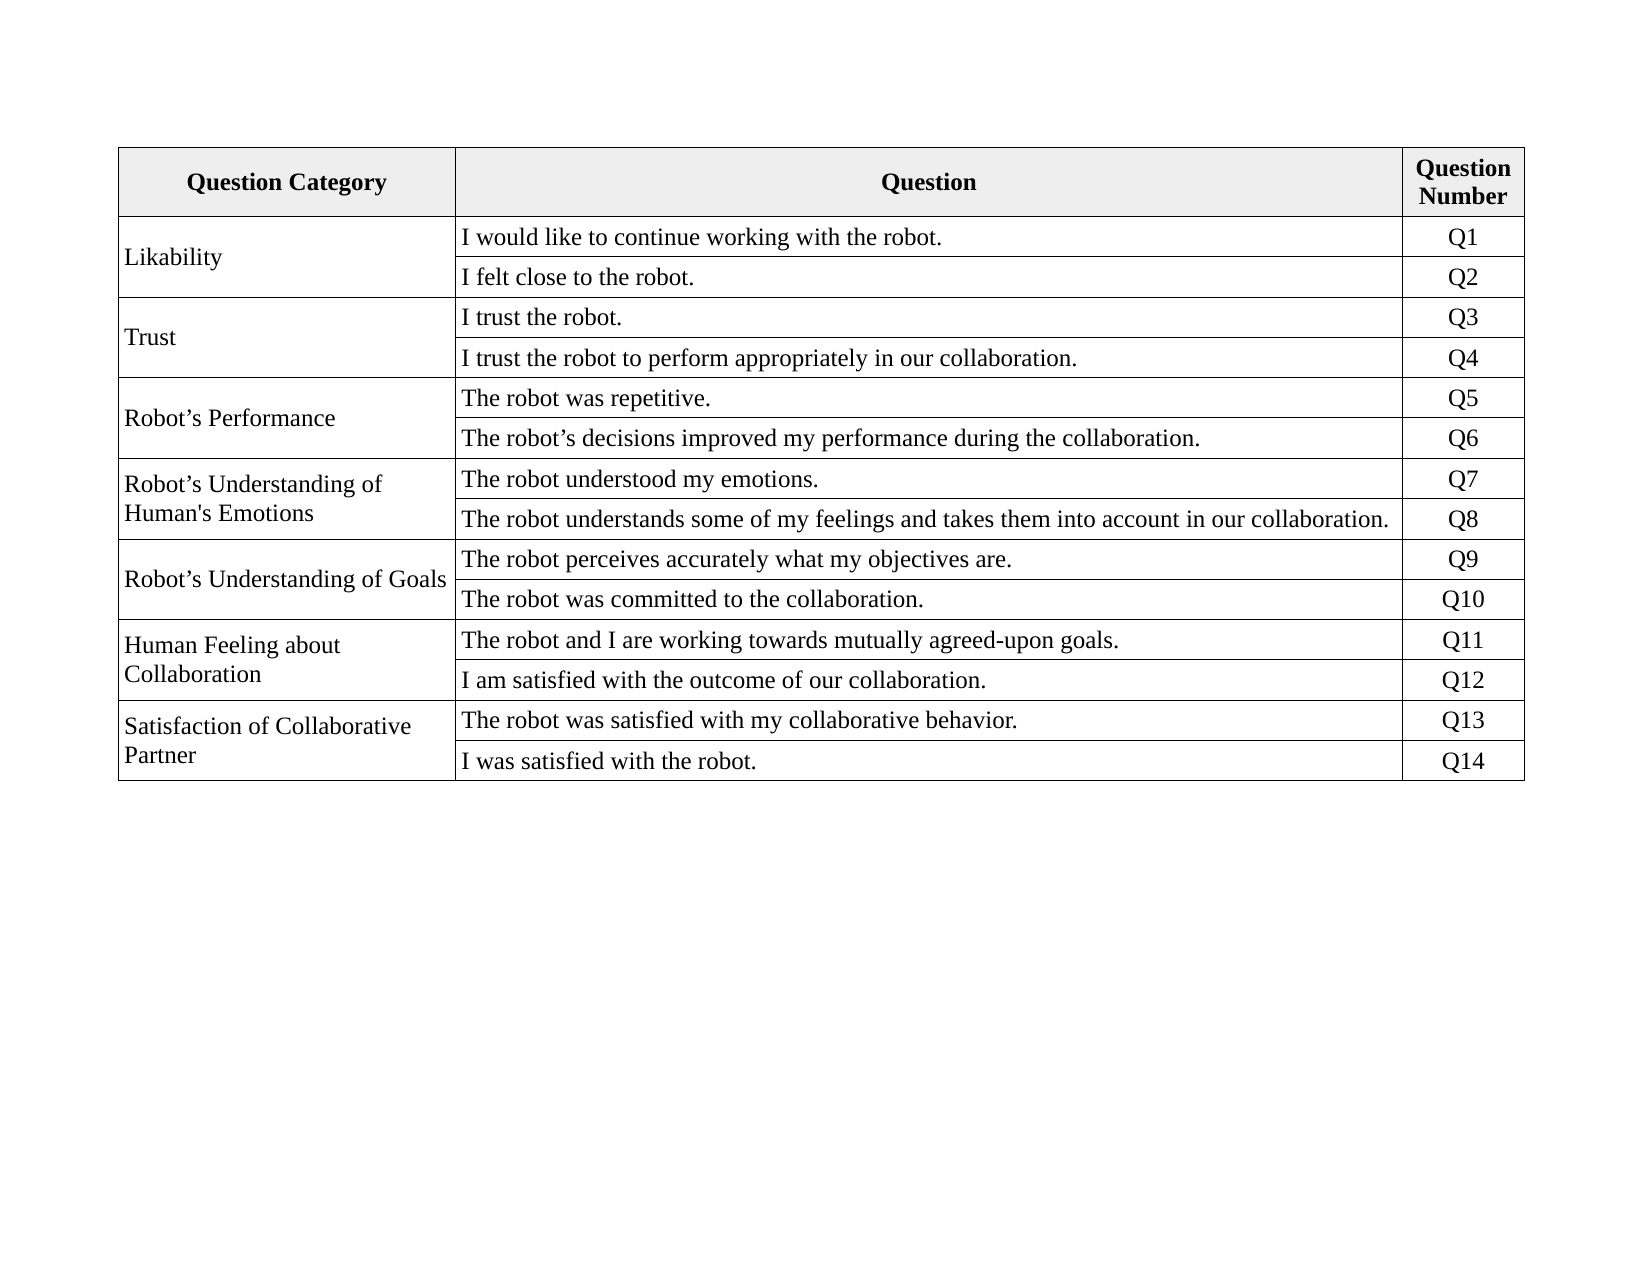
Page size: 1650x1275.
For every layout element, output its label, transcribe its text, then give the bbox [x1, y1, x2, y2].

table_cell I felt close to the robot. [456, 257, 1402, 297]
table_cell The robot understood my emotions. [456, 459, 1402, 498]
table_cell Trust [119, 298, 455, 377]
table_cell The robot was satisfied with my collaborative behavior. [456, 701, 1402, 740]
table_cell Robot’s Understanding of Goals [119, 540, 455, 619]
table_cell I was satisfied with the robot. [456, 741, 1402, 780]
table_header Question Category [119, 148, 455, 216]
table_cell The robot and I are working towards mutually agreed-upon goals. [456, 620, 1402, 659]
table_cell I trust the robot to perform appropriately in our collaboration. [456, 338, 1402, 377]
table_cell Satisfaction of Collaborative Partner [119, 701, 455, 780]
table_cell Q3 [1403, 298, 1524, 337]
table_cell Q13 [1403, 701, 1524, 740]
table_cell Q10 [1403, 580, 1524, 619]
table_cell Q11 [1403, 620, 1524, 659]
table_header Question Number [1403, 148, 1524, 216]
table_cell The robot was committed to the collaboration. [456, 580, 1402, 619]
table_cell Q14 [1403, 741, 1524, 780]
table_cell Q4 [1403, 338, 1524, 377]
table_cell The robot perceives accurately what my objectives are. [456, 540, 1402, 579]
table_cell Robot’s Understanding of Human's Emotions [119, 459, 455, 538]
table_cell Q5 [1403, 378, 1524, 417]
table_cell Q12 [1403, 660, 1524, 700]
table_cell Q7 [1403, 459, 1524, 498]
table_cell I trust the robot. [456, 298, 1402, 337]
table_cell Robot’s Performance [119, 378, 455, 458]
table_cell Q8 [1403, 499, 1524, 538]
table_cell Q9 [1403, 540, 1524, 579]
table_cell I am satisfied with the outcome of our collaboration. [456, 660, 1402, 700]
table_cell Q1 [1403, 217, 1524, 256]
table_cell I would like to continue working with the robot. [456, 217, 1402, 256]
table_header Question [456, 148, 1402, 216]
table_cell Q6 [1403, 418, 1524, 458]
table_cell Human Feeling about Collaboration [119, 620, 455, 700]
table_cell The robot was repetitive. [456, 378, 1402, 417]
table_cell The robot’s decisions improved my performance during the collaboration. [456, 418, 1402, 458]
table_cell Q2 [1403, 257, 1524, 297]
table_cell Likability [119, 217, 455, 297]
table_cell The robot understands some of my feelings and takes them into account in our collaboration. [456, 499, 1402, 538]
